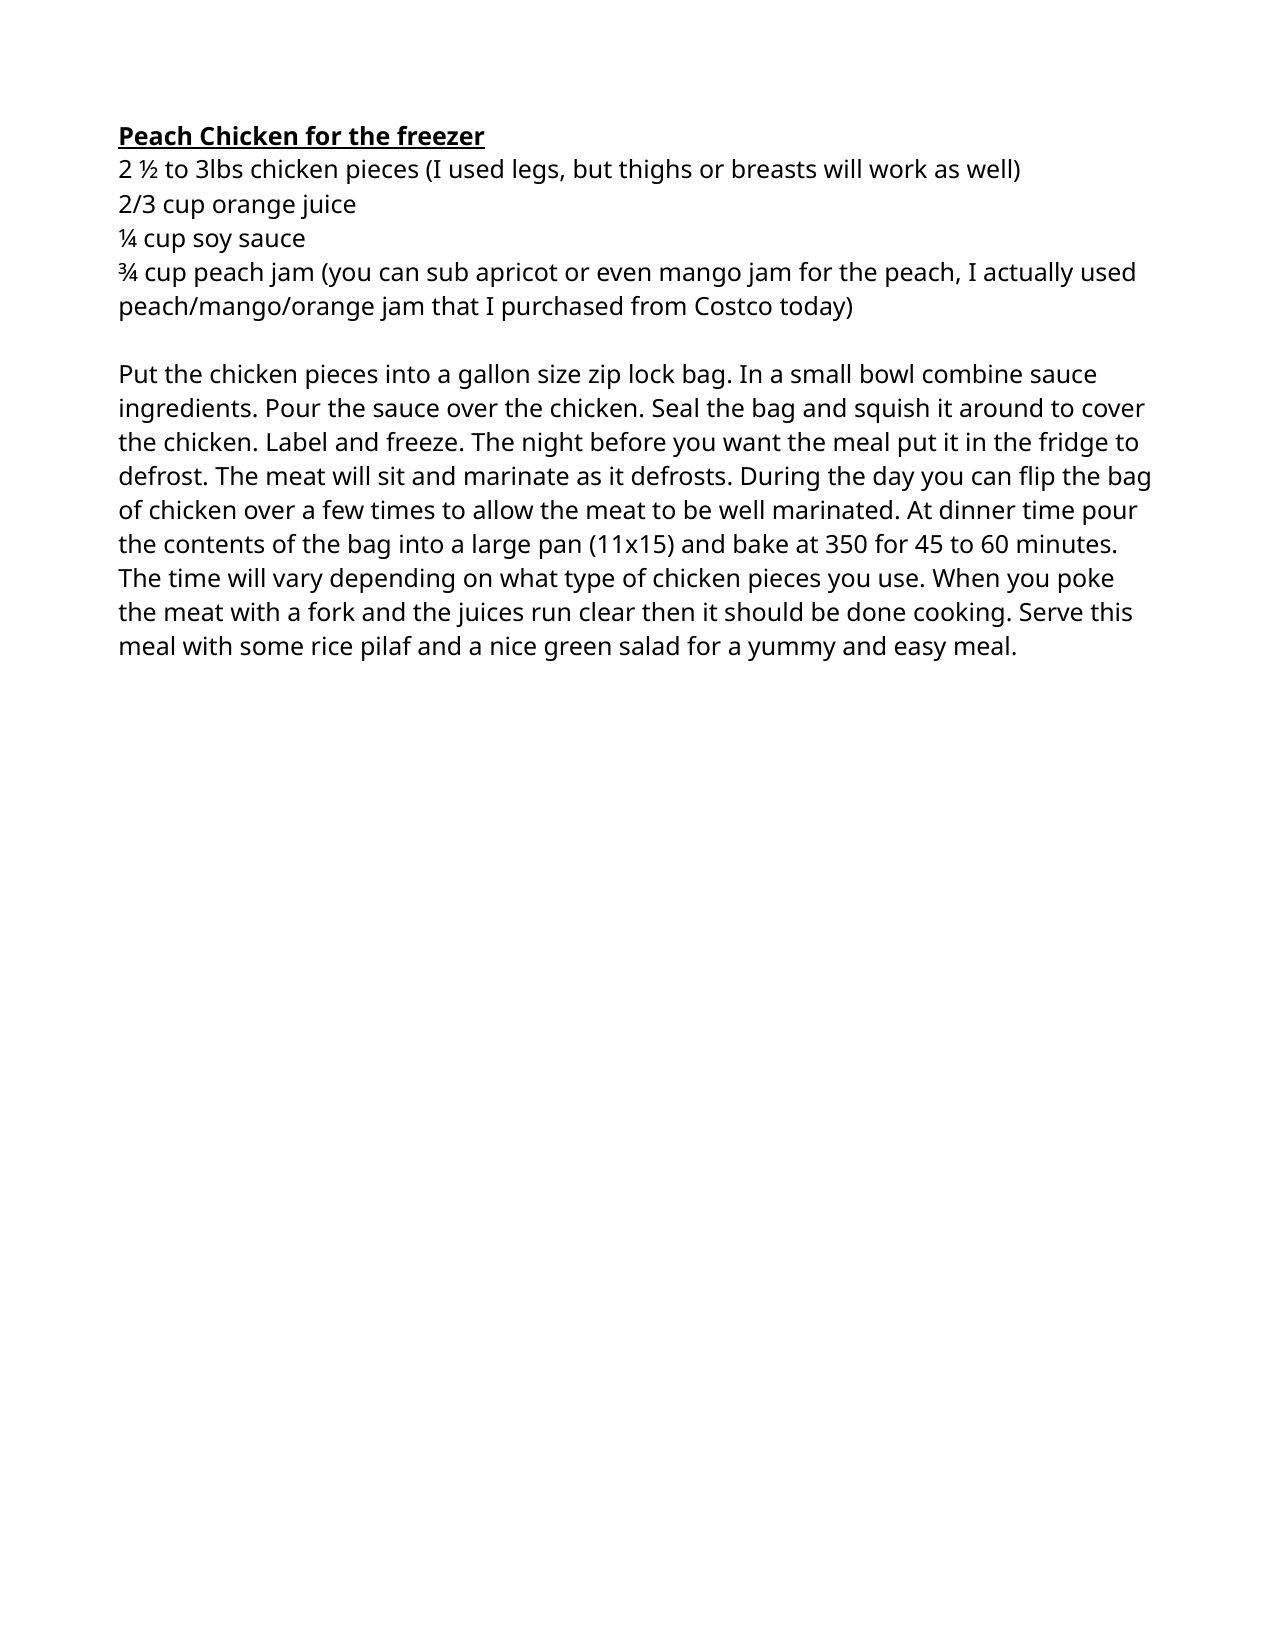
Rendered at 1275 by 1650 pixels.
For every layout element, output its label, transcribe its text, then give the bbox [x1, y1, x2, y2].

text Peach Chicken for the freezer 2 ½ to 3lbs chicken pieces (I used legs, but thighs or breasts will work as well) 2/3 cup orange juice ¼ cup soy sauce ¾ cup peach jam (you can sub apricot or even mango jam for the peach, I actually used peach/mango/orange jam that I purchased from Costco today) Put the chicken pieces into a gallon size zip lock bag. In a small bowl combine sauce ingredients. Pour the sauce over the chicken. Seal the bag and squish it around to cover the chicken. Label and freeze. The night before you want the meal put it in the fridge to defrost. The meat will sit and marinate as it defrosts. During the day you can flip the bag of chicken over a few times to allow the meat to be well marinated. At dinner time pour the contents of the bag into a large pan (11x15) and bake at 350 for 45 to 60 minutes. The time will vary depending on what type of chicken pieces you use. When you poke the meat with a fork and the juices run clear then it should be done cooking. Serve this meal with some rice pilaf and a nice green salad for a yummy and easy meal. [118, 118, 1157, 663]
